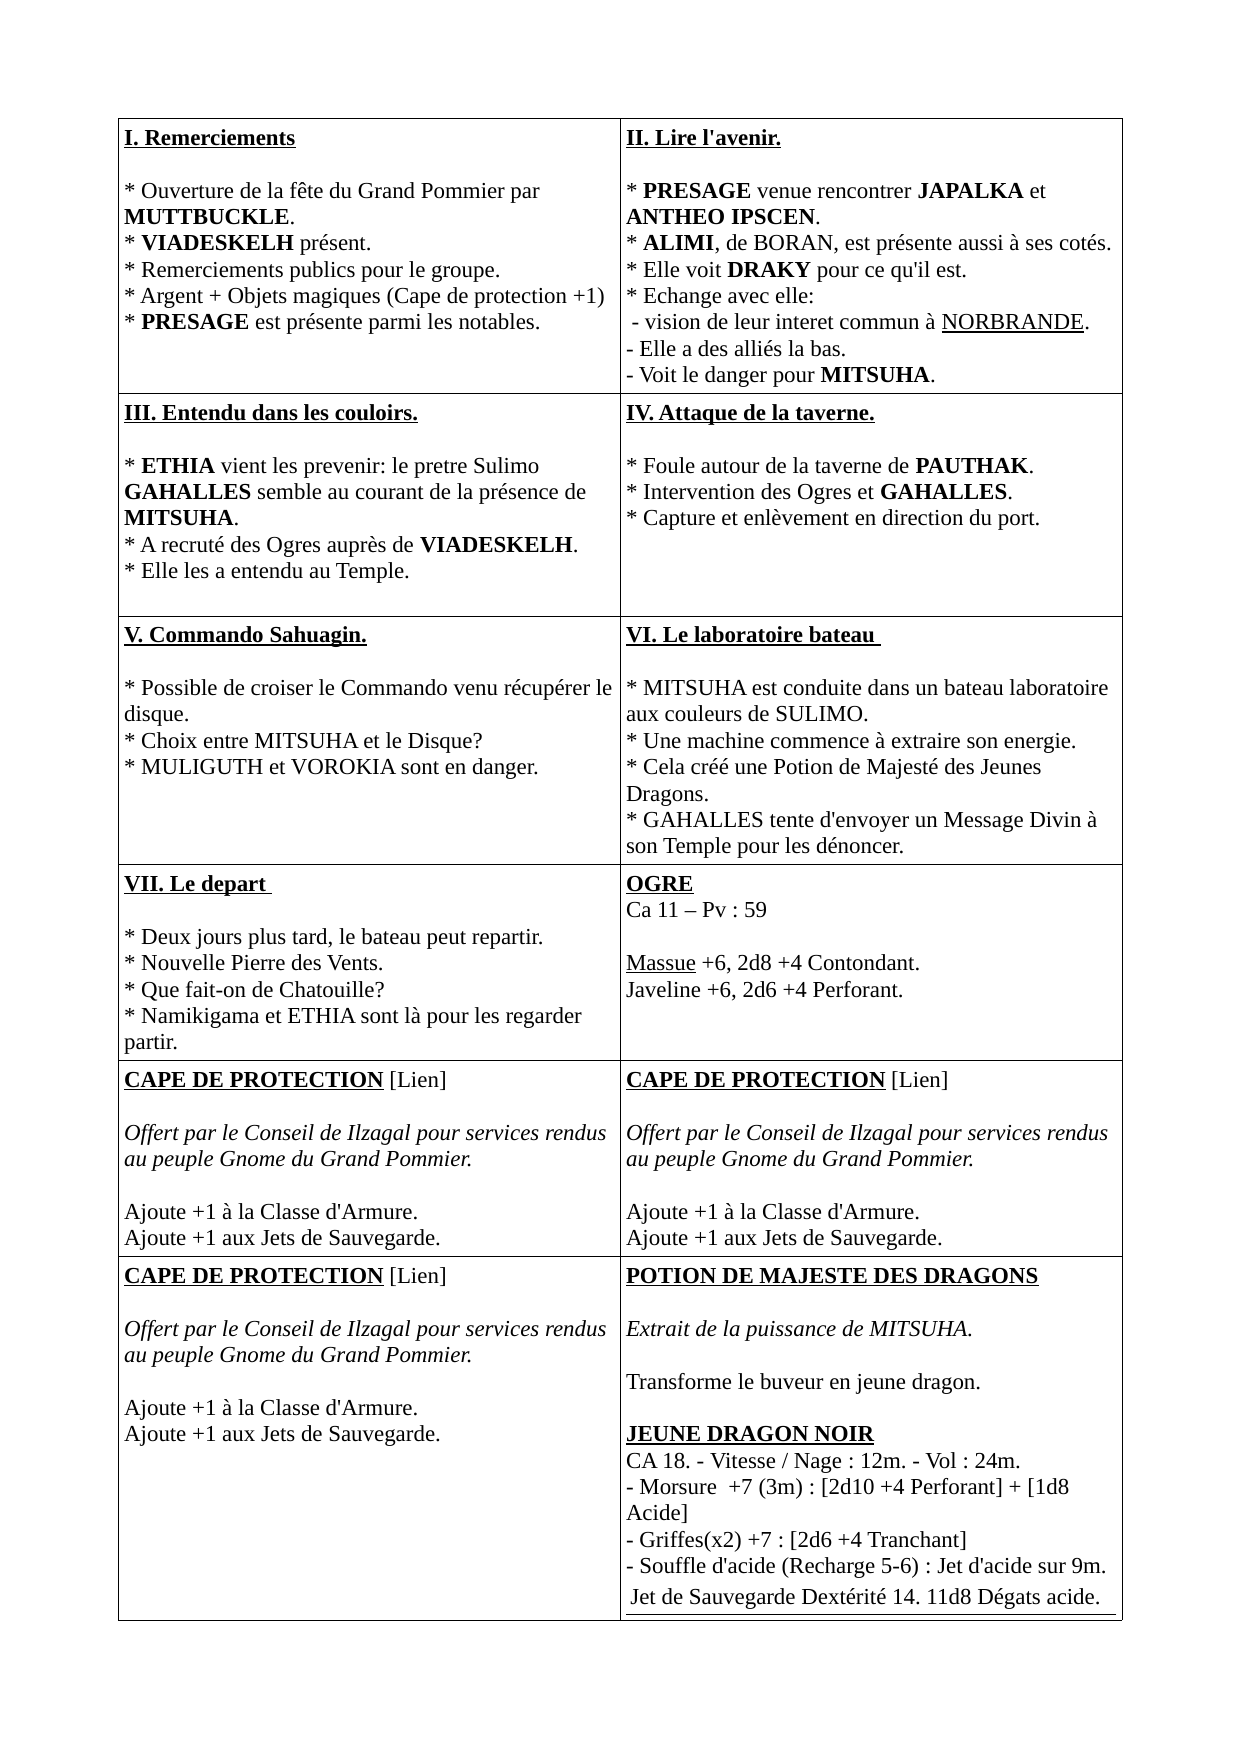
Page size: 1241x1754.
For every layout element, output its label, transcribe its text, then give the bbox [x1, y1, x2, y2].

table_cell CAPE DE PROTECTION [Lien] Offert par le Conseil de Ilzagal pour services rendus au peuple Gnome du Grand Pommier. Ajoute +1 à la Classe d'Armure. Ajoute +1 aux Jets de Sauvegarde. [119, 1061, 620, 1256]
table_header I. Remerciements * Ouverture de la fête du Grand Pommier par MUTTBUCKLE. * VIADESKELH présent. * Remerciements publics pour le groupe. * Argent + Objets magiques (Cape de protection +1) * PRESAGE est présente parmi les notables. [119, 119, 620, 393]
table_cell POTION DE MAJESTE DES DRAGONS Extrait de la puissance de MITSUHA. Transforme le buveur en jeune dragon. JEUNE DRAGON NOIR CA 18. - Vitesse / Nage : 12m. - Vol : 24m. - Morsure +7 (3m) : [2d10 +4 Perforant] + [1d8 Acide] - Griffes(x2) +7 : [2d6 +4 Tranchant] - Souffle d'acide (Recharge 5-6) : Jet d'acide sur 9m. Jet de Sauvegarde Dextérité 14. 11d8 Dégats acide. [621, 1257, 1122, 1619]
table_cell VII. Le depart * Deux jours plus tard, le bateau peut repartir. * Nouvelle Pierre des Vents. * Que fait-on de Chatouille? * Namikigama et ETHIA sont là pour les regarder partir. [119, 865, 620, 1060]
table_cell CAPE DE PROTECTION [Lien] Offert par le Conseil de Ilzagal pour services rendus au peuple Gnome du Grand Pommier. Ajoute +1 à la Classe d'Armure. Ajoute +1 aux Jets de Sauvegarde. [119, 1257, 620, 1619]
table_header II. Lire l'avenir. * PRESAGE venue rencontrer JAPALKA et ANTHEO IPSCEN. * ALIMI, de BORAN, est présente aussi à ses cotés. * Elle voit DRAKY pour ce qu'il est. * Echange avec elle: - vision de leur interet commun à NORBRANDE. - Elle a des alliés la bas. - Voit le danger pour MITSUHA. [621, 119, 1122, 393]
table_cell V. Commando Sahuagin. * Possible de croiser le Commando venu récupérer le disque. * Choix entre MITSUHA et le Disque? * MULIGUTH et VOROKIA sont en danger. [119, 617, 620, 864]
table_cell CAPE DE PROTECTION [Lien] Offert par le Conseil de Ilzagal pour services rendus au peuple Gnome du Grand Pommier. Ajoute +1 à la Classe d'Armure. Ajoute +1 aux Jets de Sauvegarde. [621, 1061, 1122, 1256]
table_cell III. Entendu dans les couloirs. * ETHIA vient les prevenir: le pretre Sulimo GAHALLES semble au courant de la présence de MITSUHA. * A recruté des Ogres auprès de VIADESKELH. * Elle les a entendu au Temple. [119, 394, 620, 616]
table_cell OGRE Ca 11 – Pv : 59 Massue +6, 2d8 +4 Contondant. Javeline +6, 2d6 +4 Perforant. [621, 865, 1122, 1060]
table_cell VI. Le laboratoire bateau * MITSUHA est conduite dans un bateau laboratoire aux couleurs de SULIMO. * Une machine commence à extraire son energie. * Cela créé une Potion de Majesté des Jeunes Dragons. * GAHALLES tente d'envoyer un Message Divin à son Temple pour les dénoncer. [621, 617, 1122, 864]
table_cell IV. Attaque de la taverne. * Foule autour de la taverne de PAUTHAK. * Intervention des Ogres et GAHALLES. * Capture et enlèvement en direction du port. [621, 394, 1122, 616]
